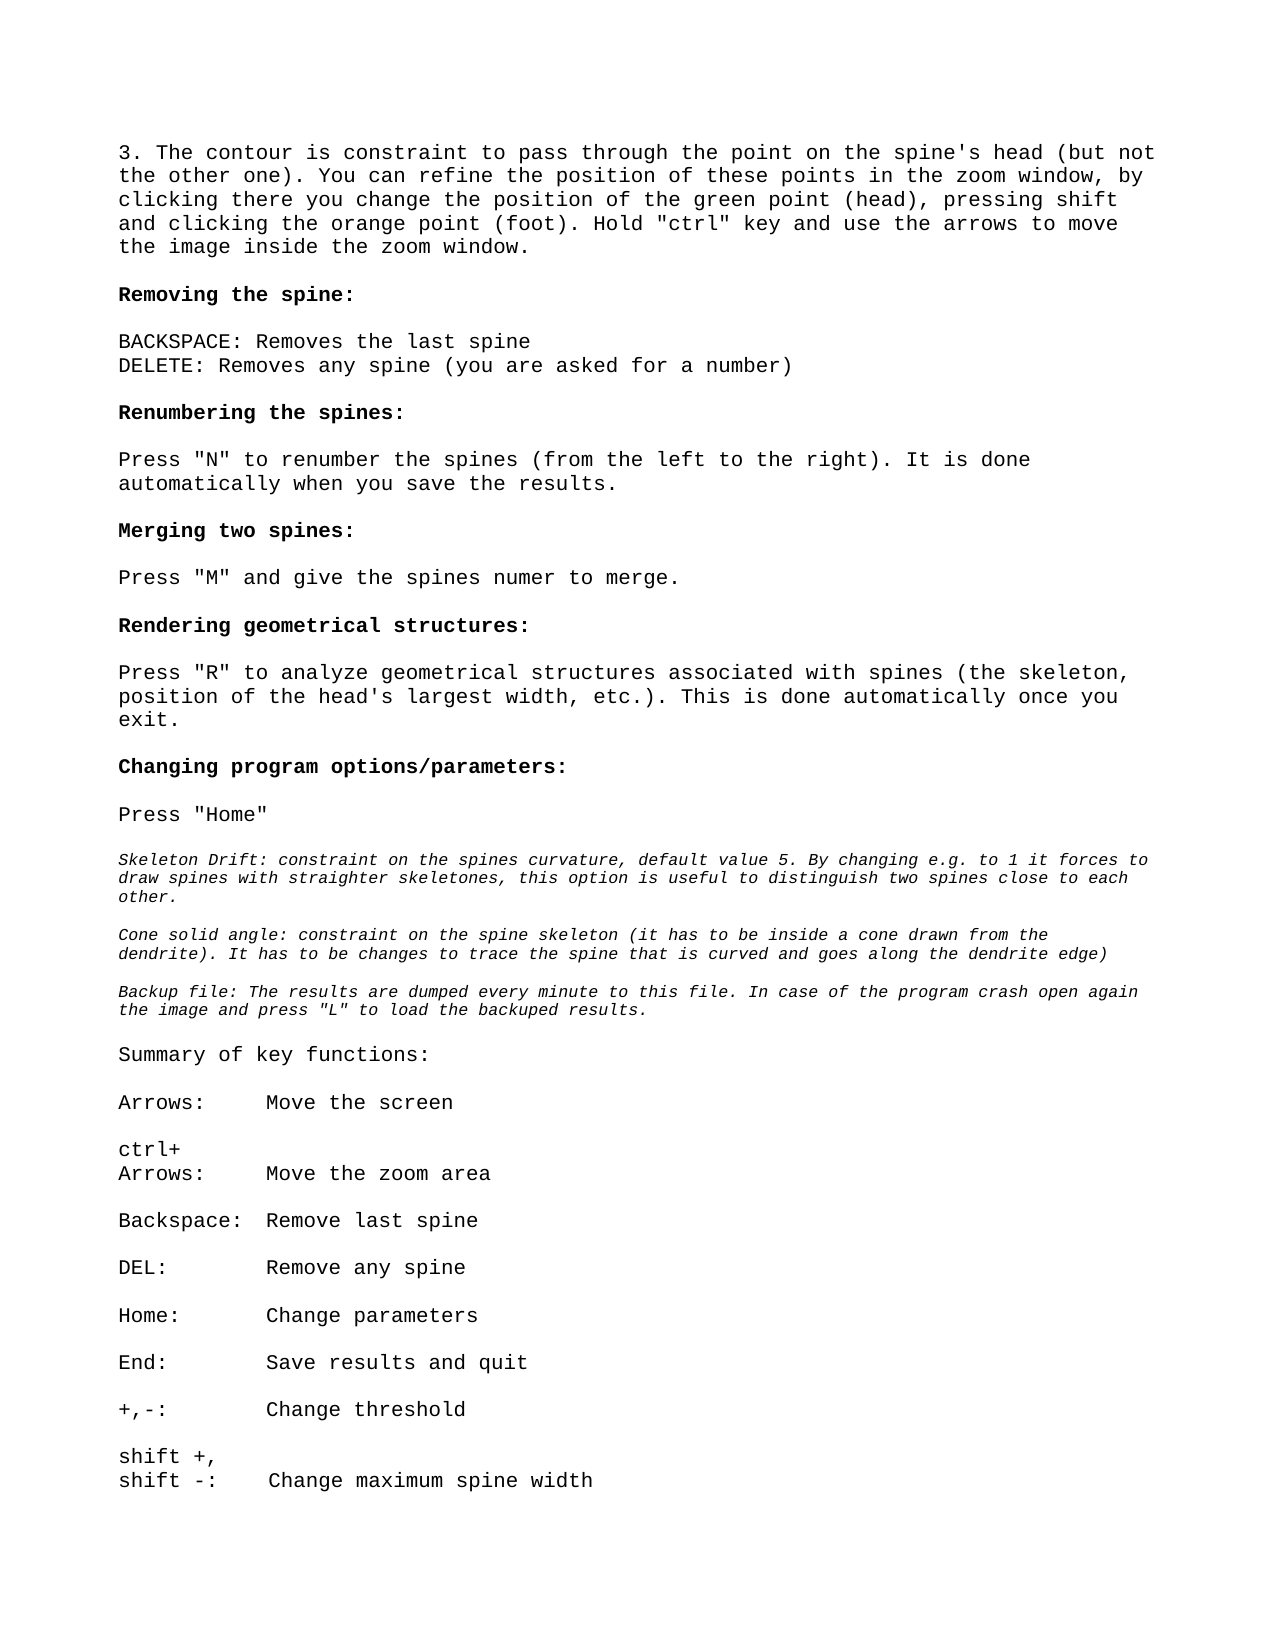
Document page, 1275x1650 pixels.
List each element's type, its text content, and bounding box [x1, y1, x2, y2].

text DEL: Remove any spine [118, 1257, 1157, 1281]
text Removing the spine: [118, 284, 1157, 307]
text Press "M" and give the spines numer to merge. [118, 567, 1157, 591]
text 3. The contour is constraint to pass through the point on the spine's head (but not the other one). You can refine the position of these points in the zoom window, by clicking there you change the position of the green point (head), pressing shift and clicking the orange point (foot). Hold "ctrl" key and use the arrows to move the image inside the zoom window. [118, 142, 1157, 260]
text Backspace: Remove last spine [118, 1210, 1157, 1234]
text Press "R" to analyze geometrical structures associated with spines (the skeleton, position of the head's largest width, etc.). This is done automatically once you exit. [118, 662, 1157, 733]
text ctrl+ [118, 1139, 1157, 1163]
text Changing program options/parameters: [118, 757, 1157, 780]
text Backup file: The results are dumped every minute to this file. In case of the program crash open again the image and press "L" to load the backuped results. [118, 983, 1157, 1021]
text Arrows: Move the screen [118, 1092, 1157, 1115]
text Cone solid angle: constraint on the spine skeleton (it has to be inside a cone drawn from the dendrite). It has to be changes to trace the spine that is curved and goes along the dendrite edge) [118, 927, 1157, 964]
text Home: Change parameters [118, 1304, 1157, 1328]
text Skeleton Drift: constraint on the spines curvature, default value 5. By changing e.g. to 1 it forces to draw spines with straighter skeletones, this option is useful to distinguish two spines close to each other. [118, 851, 1157, 908]
text Press "Home" [118, 804, 1157, 827]
text shift +, [118, 1446, 1157, 1470]
text Arrows: Move the zoom area [118, 1163, 1157, 1186]
text BACKSPACE: Removes the last spine [118, 331, 1157, 354]
text DELETE: Removes any spine (you are asked for a number) [118, 354, 1157, 378]
text Press "N" to renumber the spines (from the left to the right). It is done automatically when you save the results. [118, 449, 1157, 496]
text +,-: Change threshold [118, 1399, 1157, 1423]
text Merging two spines: [118, 520, 1157, 544]
text Renumbering the spines: [118, 402, 1157, 426]
text End: Save results and quit [118, 1352, 1157, 1376]
text shift -: Change maximum spine width [118, 1470, 1157, 1494]
text Rendering geometrical structures: [118, 615, 1157, 638]
text Summary of key functions: [118, 1044, 1157, 1068]
